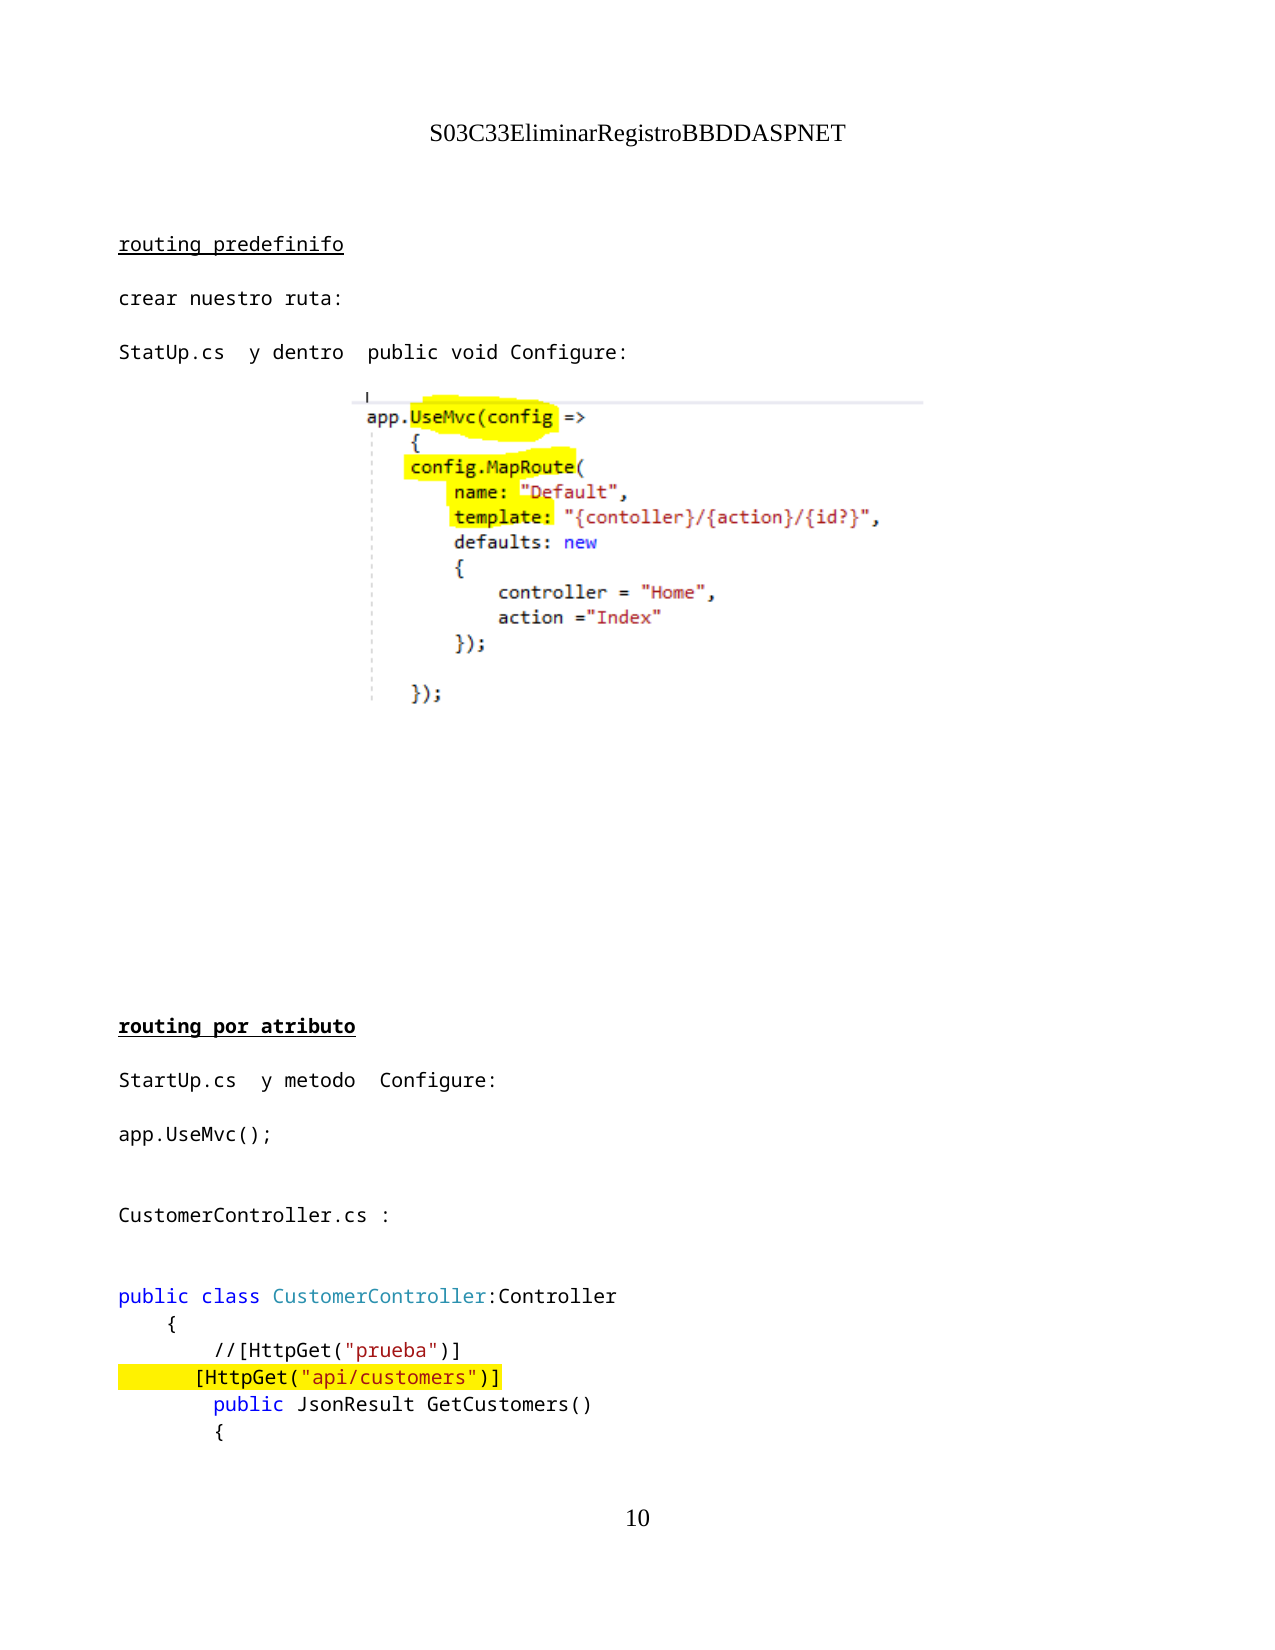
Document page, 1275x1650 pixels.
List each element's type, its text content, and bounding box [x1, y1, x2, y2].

text public JsonResult GetCustomers() [118, 1390, 1157, 1417]
text //[HttpGet("prueba")] [118, 1336, 1157, 1363]
text StartUp.cs y metodo Configure: [118, 1067, 1157, 1094]
text [HttpGet("api/customers")] [118, 1363, 1157, 1390]
text routing predefinifo [118, 230, 1157, 257]
text routing por atributo [118, 1013, 1157, 1040]
text StatUp.cs y dentro public void Configure: [118, 338, 1157, 365]
text app.UseMvc(); [118, 1121, 1157, 1148]
picture [351, 392, 924, 732]
text crear nuestro ruta: [118, 284, 1157, 311]
text CustomerController.cs : [118, 1202, 1157, 1228]
text { [118, 1309, 1157, 1336]
text { [118, 1417, 1157, 1444]
text public class CustomerController:Controller [118, 1282, 1157, 1309]
